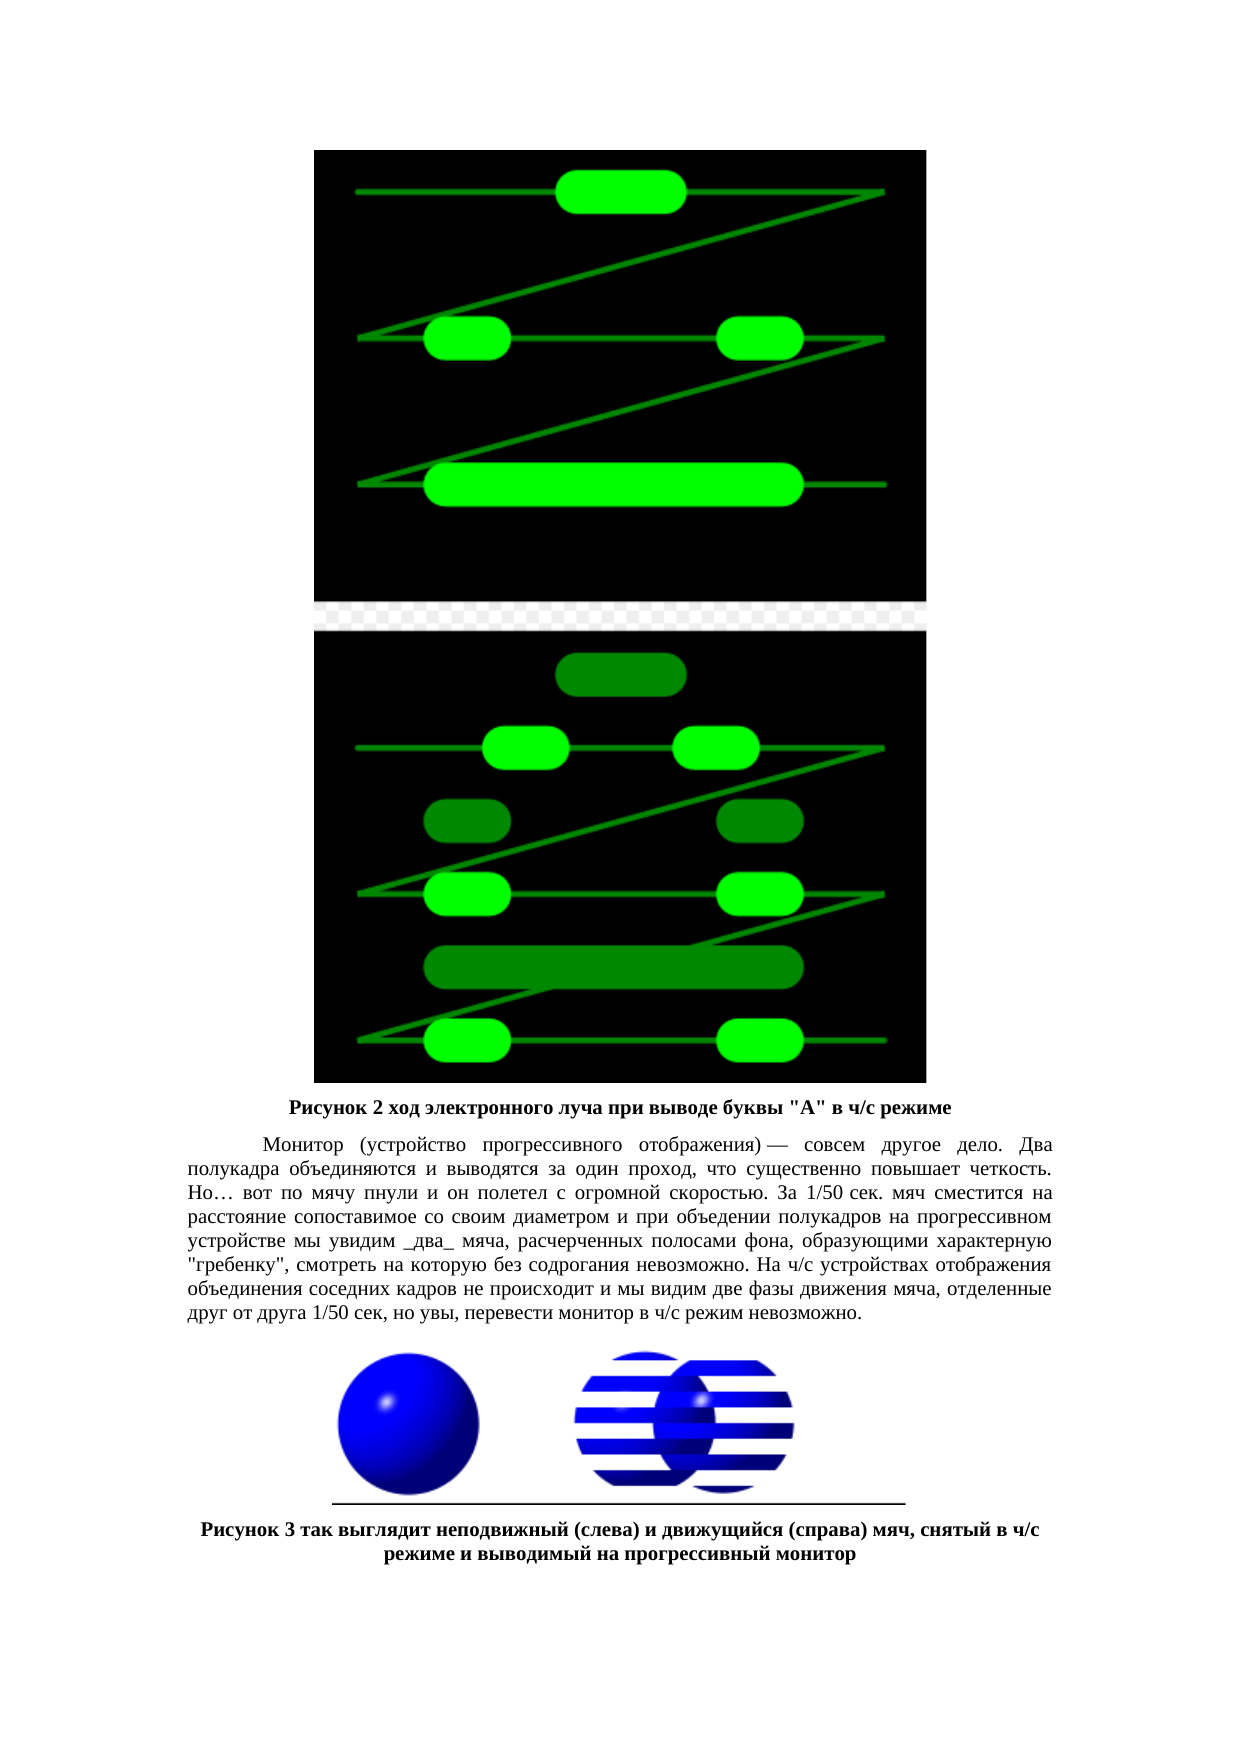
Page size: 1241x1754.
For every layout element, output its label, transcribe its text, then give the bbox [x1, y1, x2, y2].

picture [314, 150, 927, 1083]
text Рисунок 3 так выглядит неподвижный (слева) и движущийся (справа) мяч, снятый в ч/с режиме и выводимый на прогрессивный монитор [187, 1517, 1053, 1565]
picture [332, 1348, 909, 1505]
text Монитор (устройство прогрессивного отображения) — совсем другое дело. Два полукадра объединяются и выводятся за один проход, что существенно повышает четкость. Но… вот по мячу пнули и он полетел с огромной скоростью. За 1/50 сек. мяч сместится на расстояние сопоставимое со своим диаметром и при объедении полукадров на прогрессивном устройстве мы увидим _два_ мяча, расчерченных полосами фона, образующими характерную "гребенку", смотреть на которую без содрогания невозможно. На ч/с устройствах отображения объединения соседних кадров не происходит и мы видим две фазы движения мяча, отделенные друг от друга 1/50 сек, но увы, перевести монитор в ч/с режим невозможно. [187, 1132, 1053, 1324]
text Рисунок 2 ход электронного луча при выводе буквы "А" в ч/с режиме [187, 1095, 1053, 1119]
